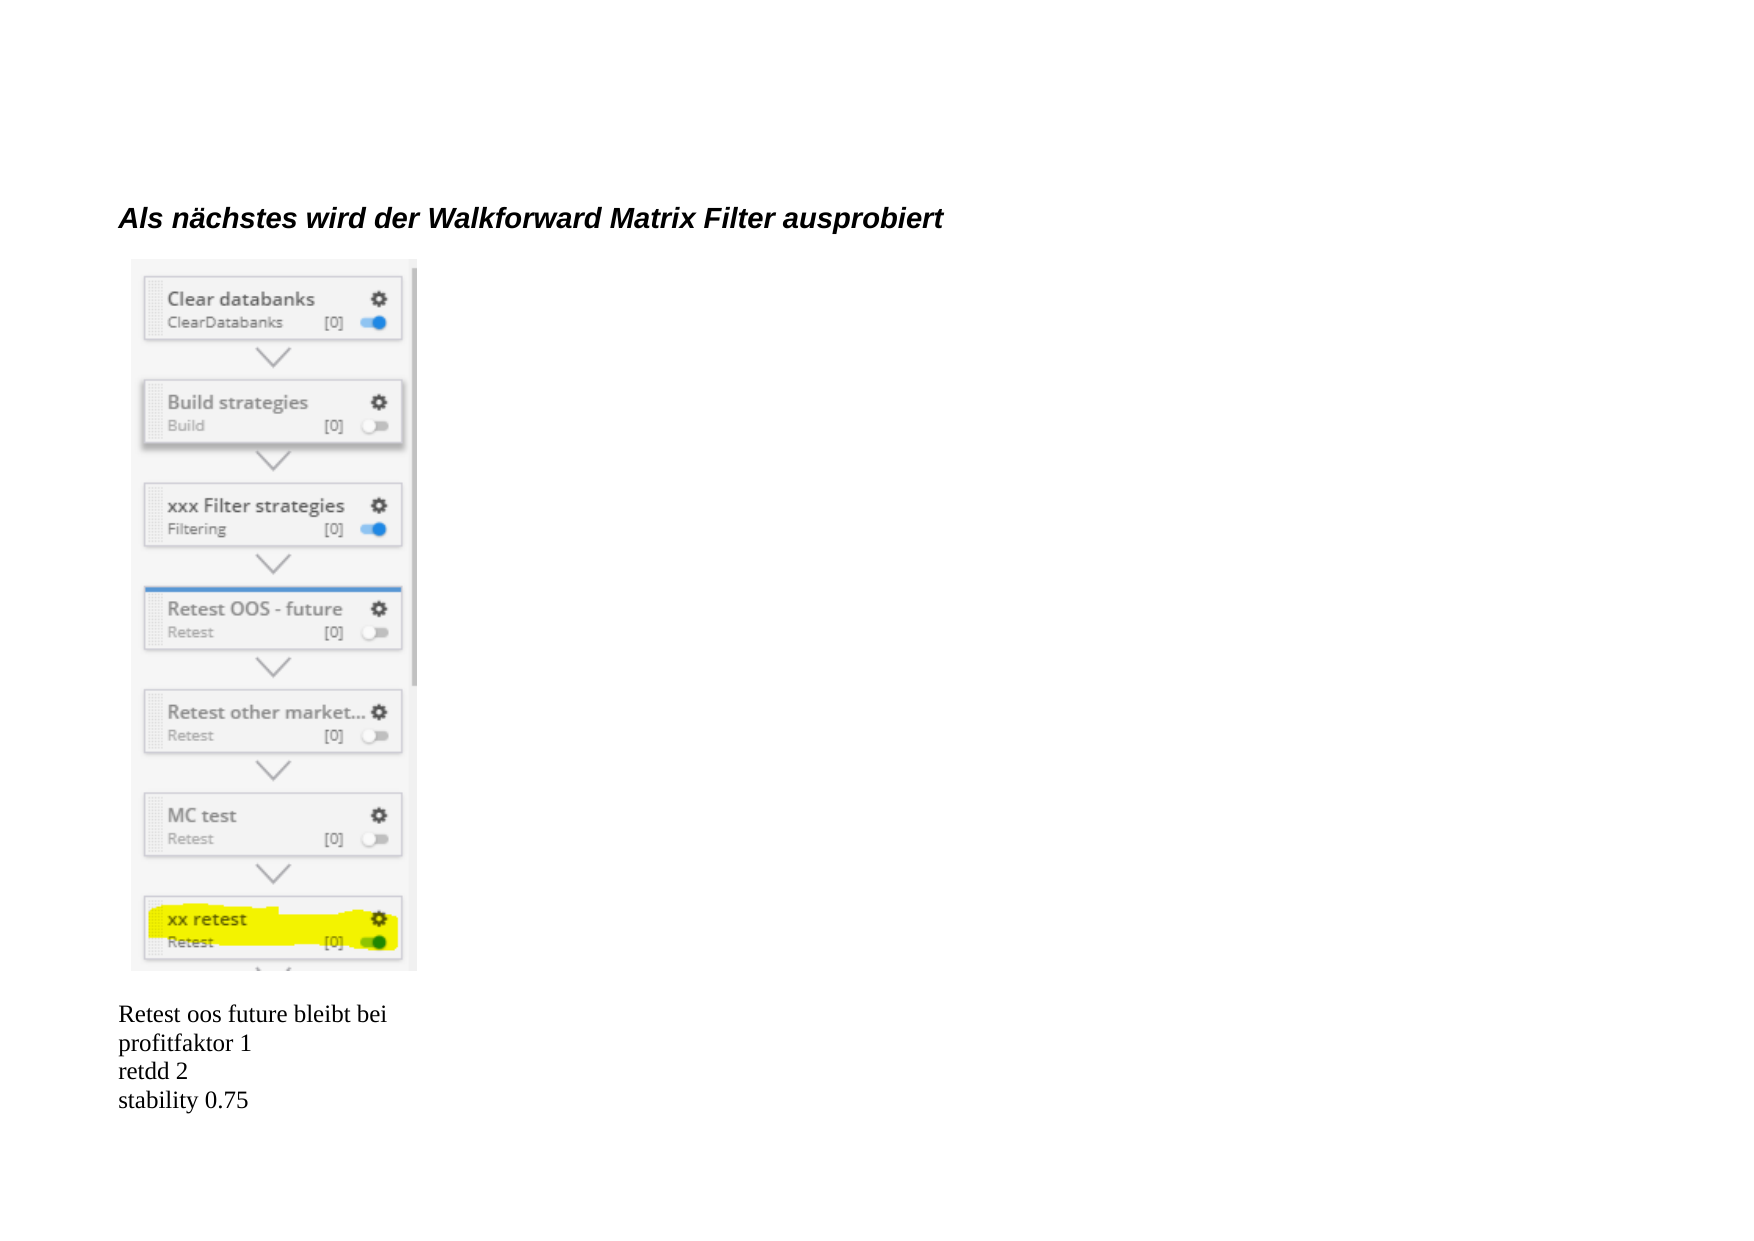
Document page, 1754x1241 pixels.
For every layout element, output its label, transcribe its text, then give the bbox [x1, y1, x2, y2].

picture [131, 259, 417, 971]
text stability 0.75 [118, 1085, 1636, 1114]
subtitle Als nächstes wird der Walkforward Matrix Filter ausprobiert [118, 201, 1636, 234]
text profitfaktor 1 [118, 1028, 1636, 1056]
text Retest oos future bleibt bei [118, 999, 1636, 1028]
text retdd 2 [118, 1056, 1636, 1085]
